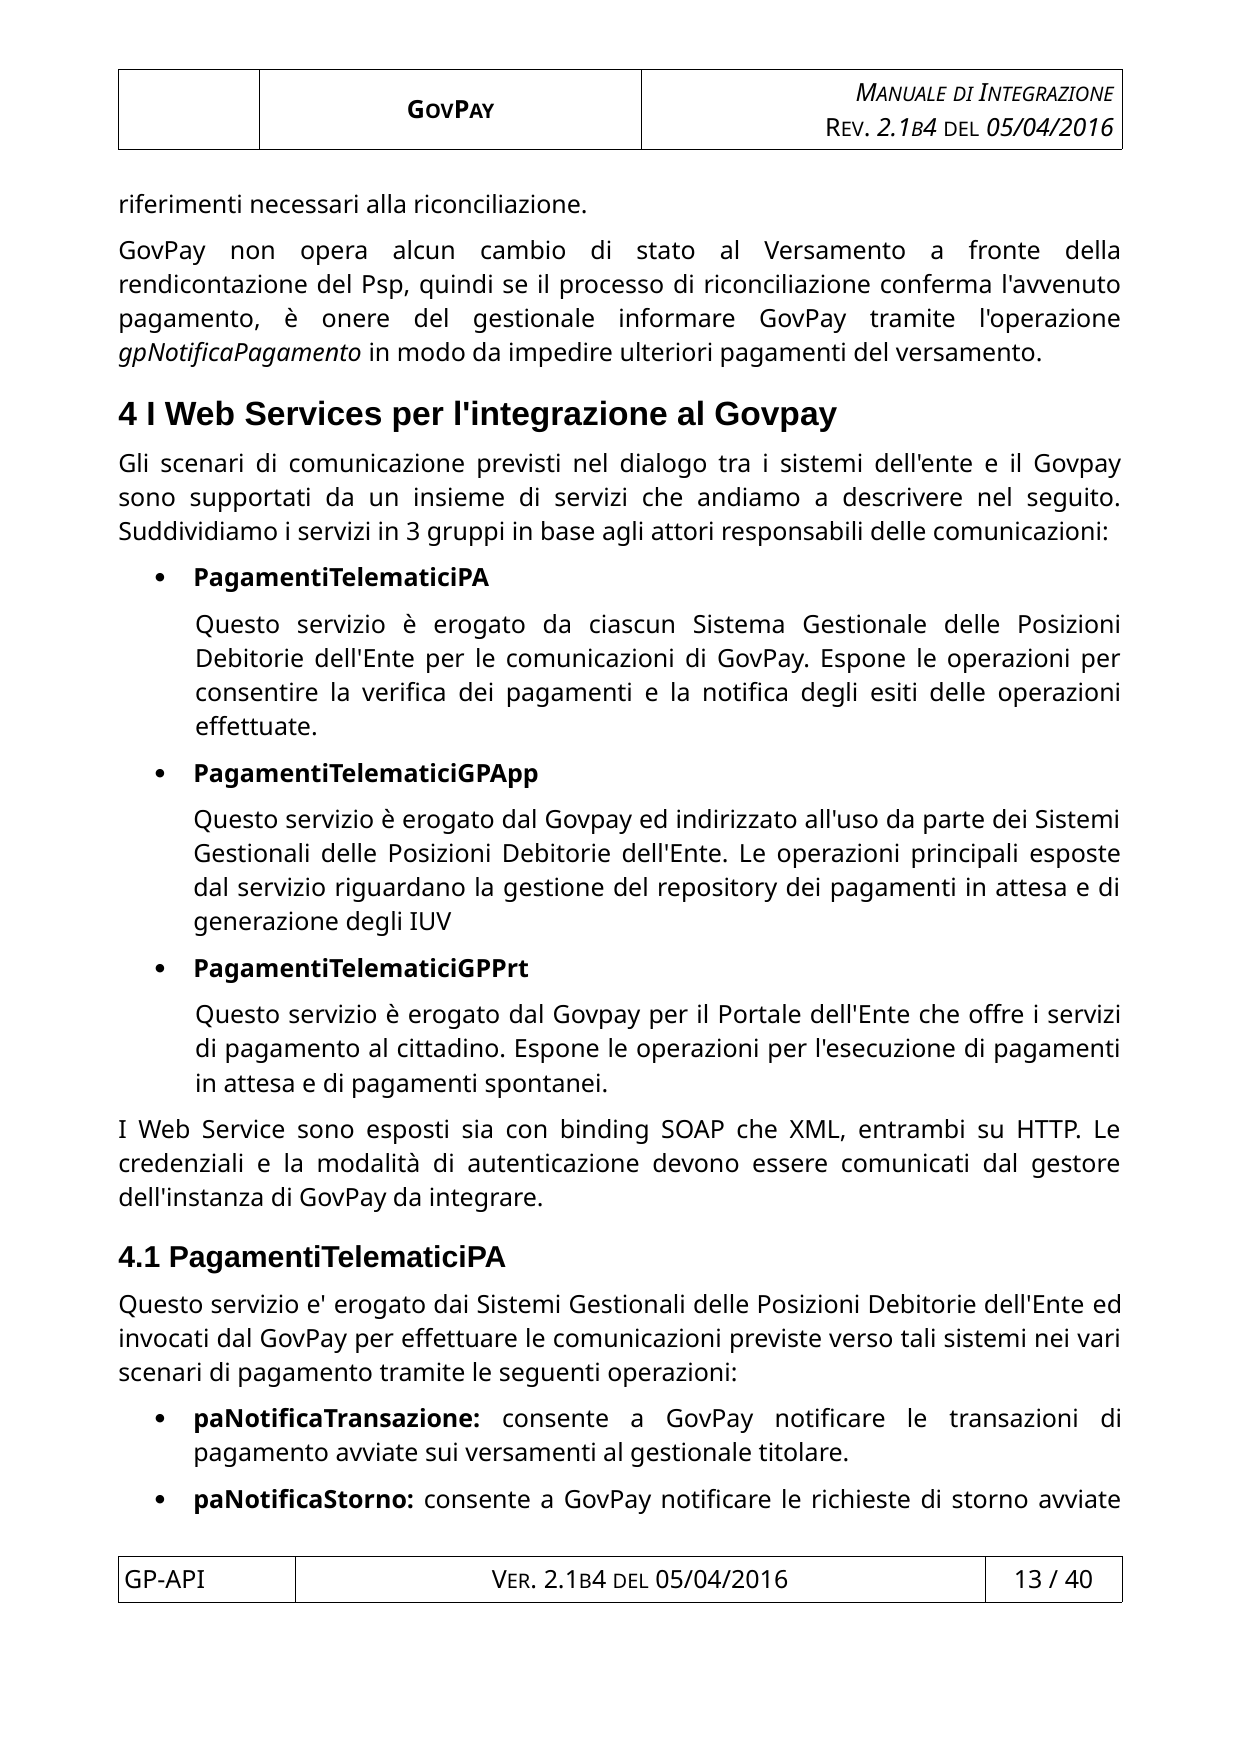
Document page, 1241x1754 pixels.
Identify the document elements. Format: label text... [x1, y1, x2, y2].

subtitle I Web Services per l'integrazione al Govpay [118, 394, 1122, 433]
list paNotificaTransazione: consente a GovPay notificare le transazioni di pagamento avviate sui versamenti al gestionale titolare. [156, 1401, 1122, 1469]
text Questo servizio è erogato dal Govpay per il Portale dell'Ente che offre i servizi di pagamento al cittadino. Espone le operazioni per l'esecuzione di pagamenti in attesa e di pagamenti spontanei. [118, 997, 1122, 1099]
text riferimenti necessari alla riconciliazione. [118, 186, 1122, 220]
text GovPay non opera alcun cambio di stato al Versamento a fronte della rendicontazione del Psp, quindi se il processo di riconciliazione conferma l'avvenuto pagamento, è onere del gestionale informare GovPay tramite l'operazione gpNotificaPagamento in modo da impedire ulteriori pagamenti del versamento. [118, 233, 1122, 369]
list PagamentiTelematiciGPPrt [156, 951, 1122, 984]
text I Web Service sono esposti sia con binding SOAP che XML, entrambi su HTTP. Le credenziali e la modalità di autenticazione devono essere comunicati dal gestore dell'instanza di GovPay da integrare. [118, 1112, 1122, 1214]
list paNotificaStorno: consente a GovPay notificare le richieste di storno avviate [156, 1482, 1122, 1516]
list PagamentiTelematiciPA [156, 560, 1122, 594]
list Questo servizio è erogato dal Govpay ed indirizzato all'uso da parte dei Sistemi Gestionali delle Posizioni Debitorie dell'Ente. Le operazioni principali esposte dal servizio riguardano la gestione del repository dei pagamenti in attesa e di generazione degli IUV [156, 802, 1122, 938]
text Gli scenari di comunicazione previsti nel dialogo tra i sistemi dell'ente e il Govpay sono supportati da un insieme di servizi che andiamo a descrivere nel seguito. Suddividiamo i servizi in 3 gruppi in base agli attori responsabili delle comunicazioni: [118, 445, 1122, 547]
text Questo servizio è erogato da ciascun Sistema Gestionale delle Posizioni Debitorie dell'Ente per le comunicazioni di GovPay. Espone le operazioni per consentire la verifica dei pagamenti e la notifica degli esiti delle operazioni effettuate. [195, 606, 1122, 743]
subtitle PagamentiTelematiciPA [118, 1239, 1122, 1274]
list PagamentiTelematiciGPApp [156, 755, 1122, 789]
text Questo servizio e' erogato dai Sistemi Gestionali delle Posizioni Debitorie dell'Ente ed invocati dal GovPay per effettuare le comunicazioni previste verso tali sistemi nei vari scenari di pagamento tramite le seguenti operazioni: [118, 1286, 1122, 1388]
